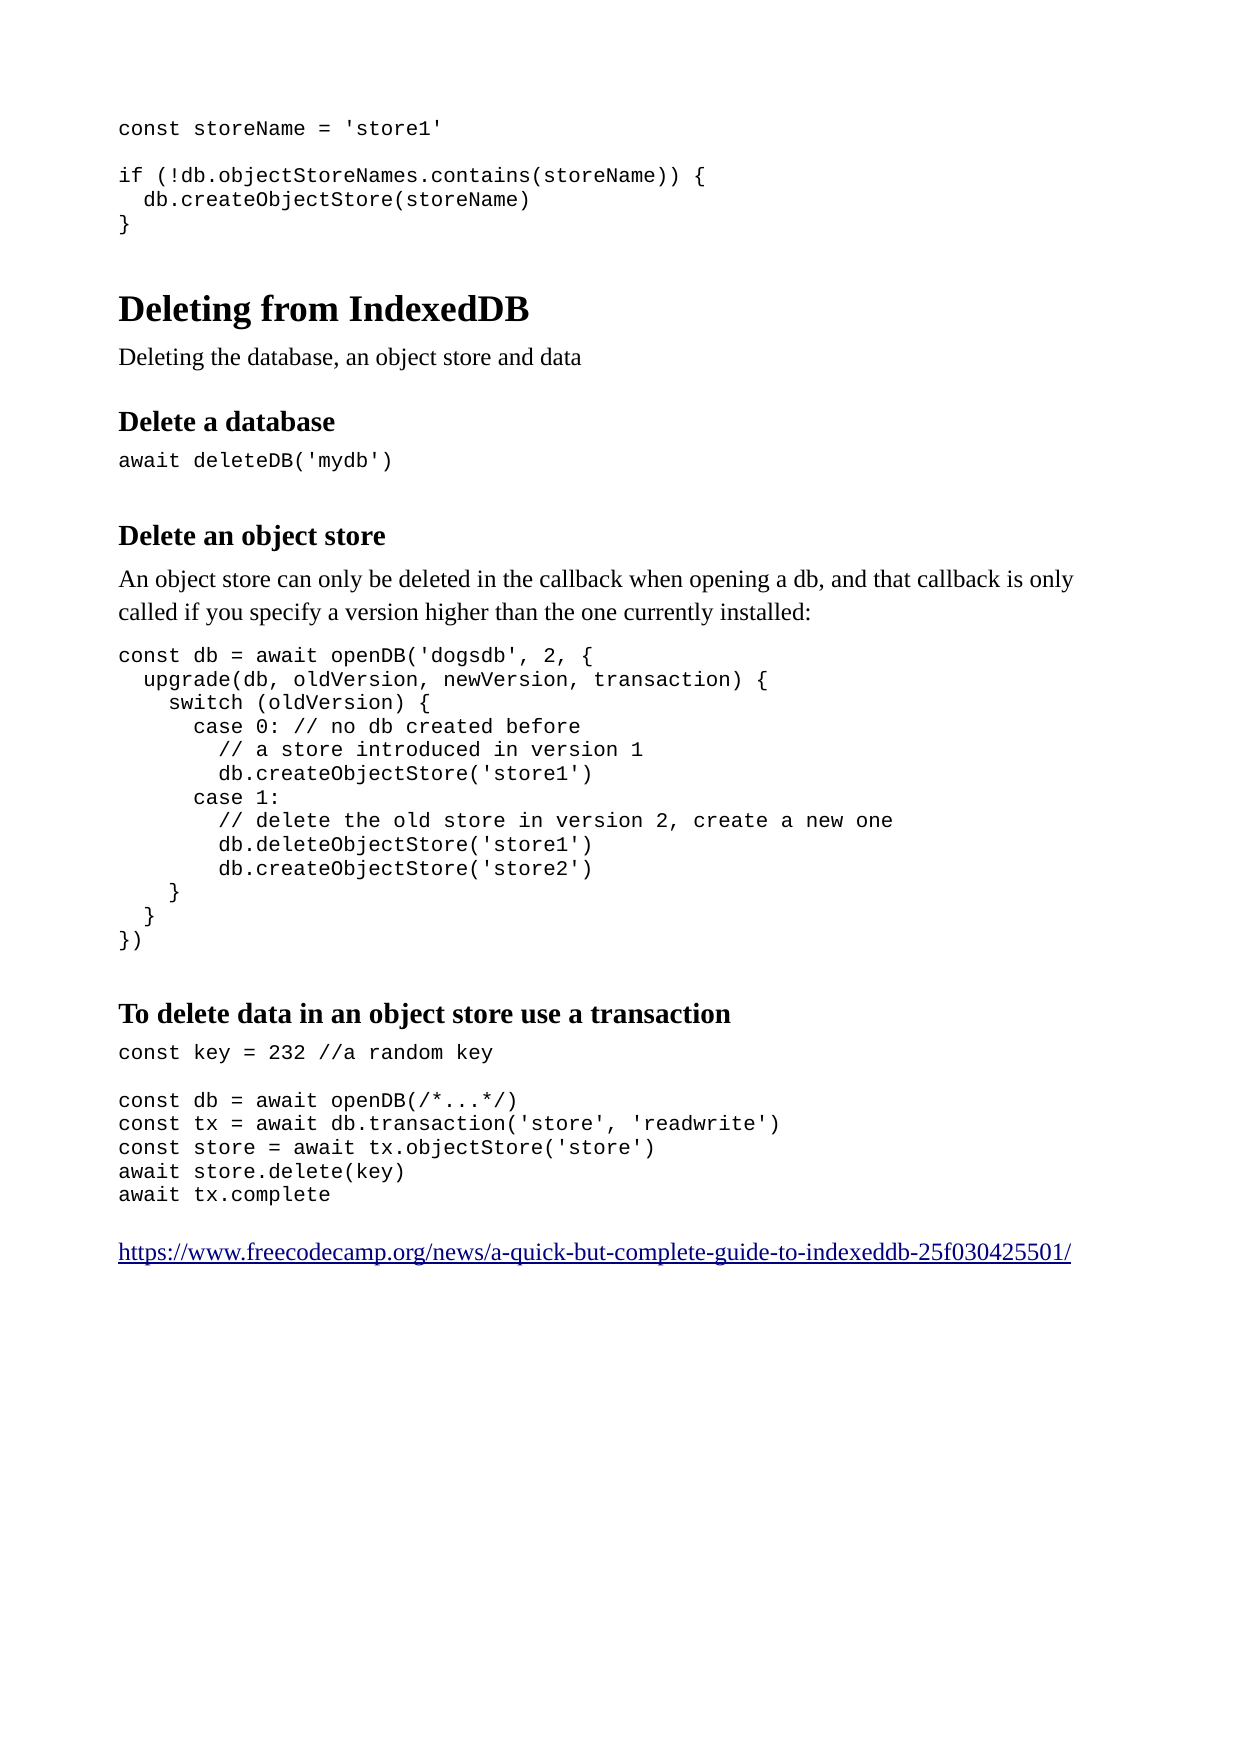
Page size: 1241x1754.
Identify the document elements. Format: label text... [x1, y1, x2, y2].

text await deleteDB('mydb') [118, 451, 1122, 474]
text An object store can only be deleted in the callback when opening a db, and that callback is only called if you specify a version higher than the one currently installed: [118, 564, 1122, 626]
subtitle To delete data in an object store use a transaction [118, 996, 1122, 1030]
text }) [118, 929, 1122, 952]
text } [118, 905, 1122, 929]
text await tx.complete [118, 1184, 1122, 1208]
text } [118, 213, 1122, 236]
text upgrade(db, oldVersion, newVersion, transaction) { [118, 668, 1122, 692]
text Deleting the database, an object store and data [118, 342, 1122, 371]
text db.createObjectStore('store2') [118, 858, 1122, 881]
text if (!db.objectStoreNames.contains(storeName)) { [118, 165, 1122, 189]
subtitle Deleting from IndexedDB [118, 287, 1122, 330]
text const key = 232 //a random key [118, 1042, 1122, 1066]
text } [118, 881, 1122, 905]
subtitle Delete a database [118, 404, 1122, 438]
text switch (oldVersion) { [118, 692, 1122, 716]
text db.createObjectStore(storeName) [118, 189, 1122, 213]
text const db = await openDB('dogsdb', 2, { [118, 645, 1122, 668]
text db.createObjectStore('store1') [118, 763, 1122, 787]
text case 1: [118, 787, 1122, 810]
text const db = await openDB(/*...*/) [118, 1090, 1122, 1113]
text const storeName = 'store1' [118, 118, 1122, 142]
text db.deleteObjectStore('store1') [118, 834, 1122, 858]
text await store.delete(key) [118, 1161, 1122, 1184]
text const tx = await db.transaction('store', 'readwrite') [118, 1113, 1122, 1137]
text // delete the old store in version 2, create a new one [118, 810, 1122, 834]
text // a store introduced in version 1 [118, 739, 1122, 763]
text https://www.freecodecamp.org/news/a-quick-but-complete-guide-to-indexeddb-25f030425501/ [118, 1237, 1122, 1266]
text case 0: // no db created before [118, 716, 1122, 739]
subtitle Delete an object store [118, 518, 1122, 552]
text const store = await tx.objectStore('store') [118, 1137, 1122, 1161]
